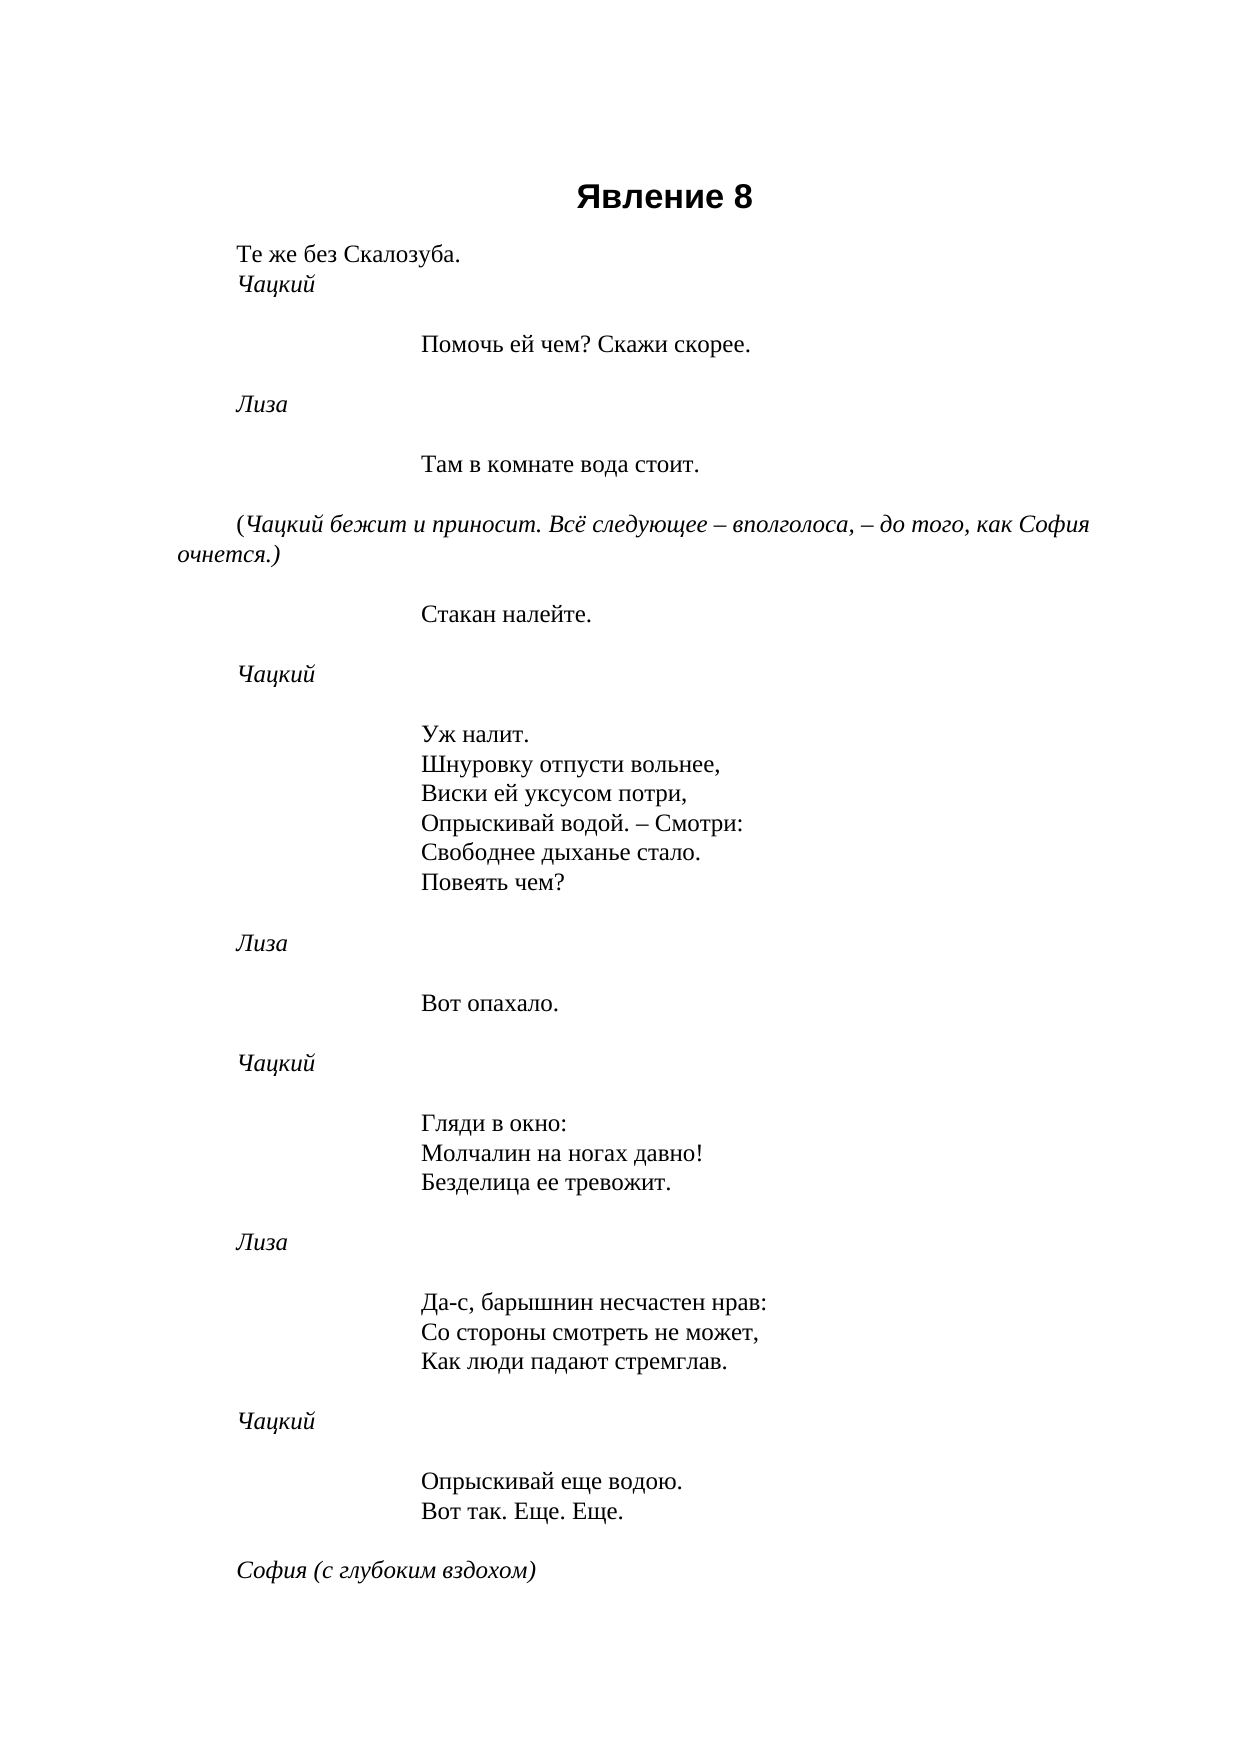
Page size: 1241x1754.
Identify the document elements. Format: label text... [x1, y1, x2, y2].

text Явление 8 [252, 176, 1077, 216]
text Опрыскивай еще водою. Вот так. Еще. Еще. [421, 1466, 710, 1524]
text Лиза [236, 1227, 1167, 1256]
text Помочь ей чем? Скажи скорее. [421, 329, 1167, 358]
text Чацкий [236, 1406, 1167, 1435]
text Лиза [236, 389, 1167, 418]
text Чацкий [236, 1048, 1167, 1076]
text Вот опахало. [421, 988, 1167, 1016]
text Шнуровку отпусти вольнее, Виски ей уксусом потри, Опрыскивай водой. – Смотри: Свободнее дыханье стало. [421, 749, 758, 866]
text Чацкий [236, 659, 1167, 687]
text София (с глубоким вздохом) [236, 1556, 1167, 1584]
text Повеять чем? [421, 867, 1167, 896]
text Стакан налейте. [421, 599, 1167, 627]
text Лиза [236, 928, 1167, 956]
text Те же без Скалозуба. [236, 239, 1167, 268]
text Там в комнате вода стоит. [421, 449, 1167, 478]
text (Чацкий бежит и приносит. Всё следующее – вполголоса, – до того, как София очнется.) [177, 509, 1167, 568]
text Уж налит. [421, 719, 1167, 747]
text Молчалин на ногах давно! Безделица ее тревожит. [421, 1138, 758, 1196]
text Гляди в окно: [421, 1108, 1167, 1136]
text Да-с, барышнин несчастен нрав: Со стороны смотреть не может, Как люди падают стремглав. [421, 1287, 769, 1375]
text Чацкий [236, 269, 1167, 298]
